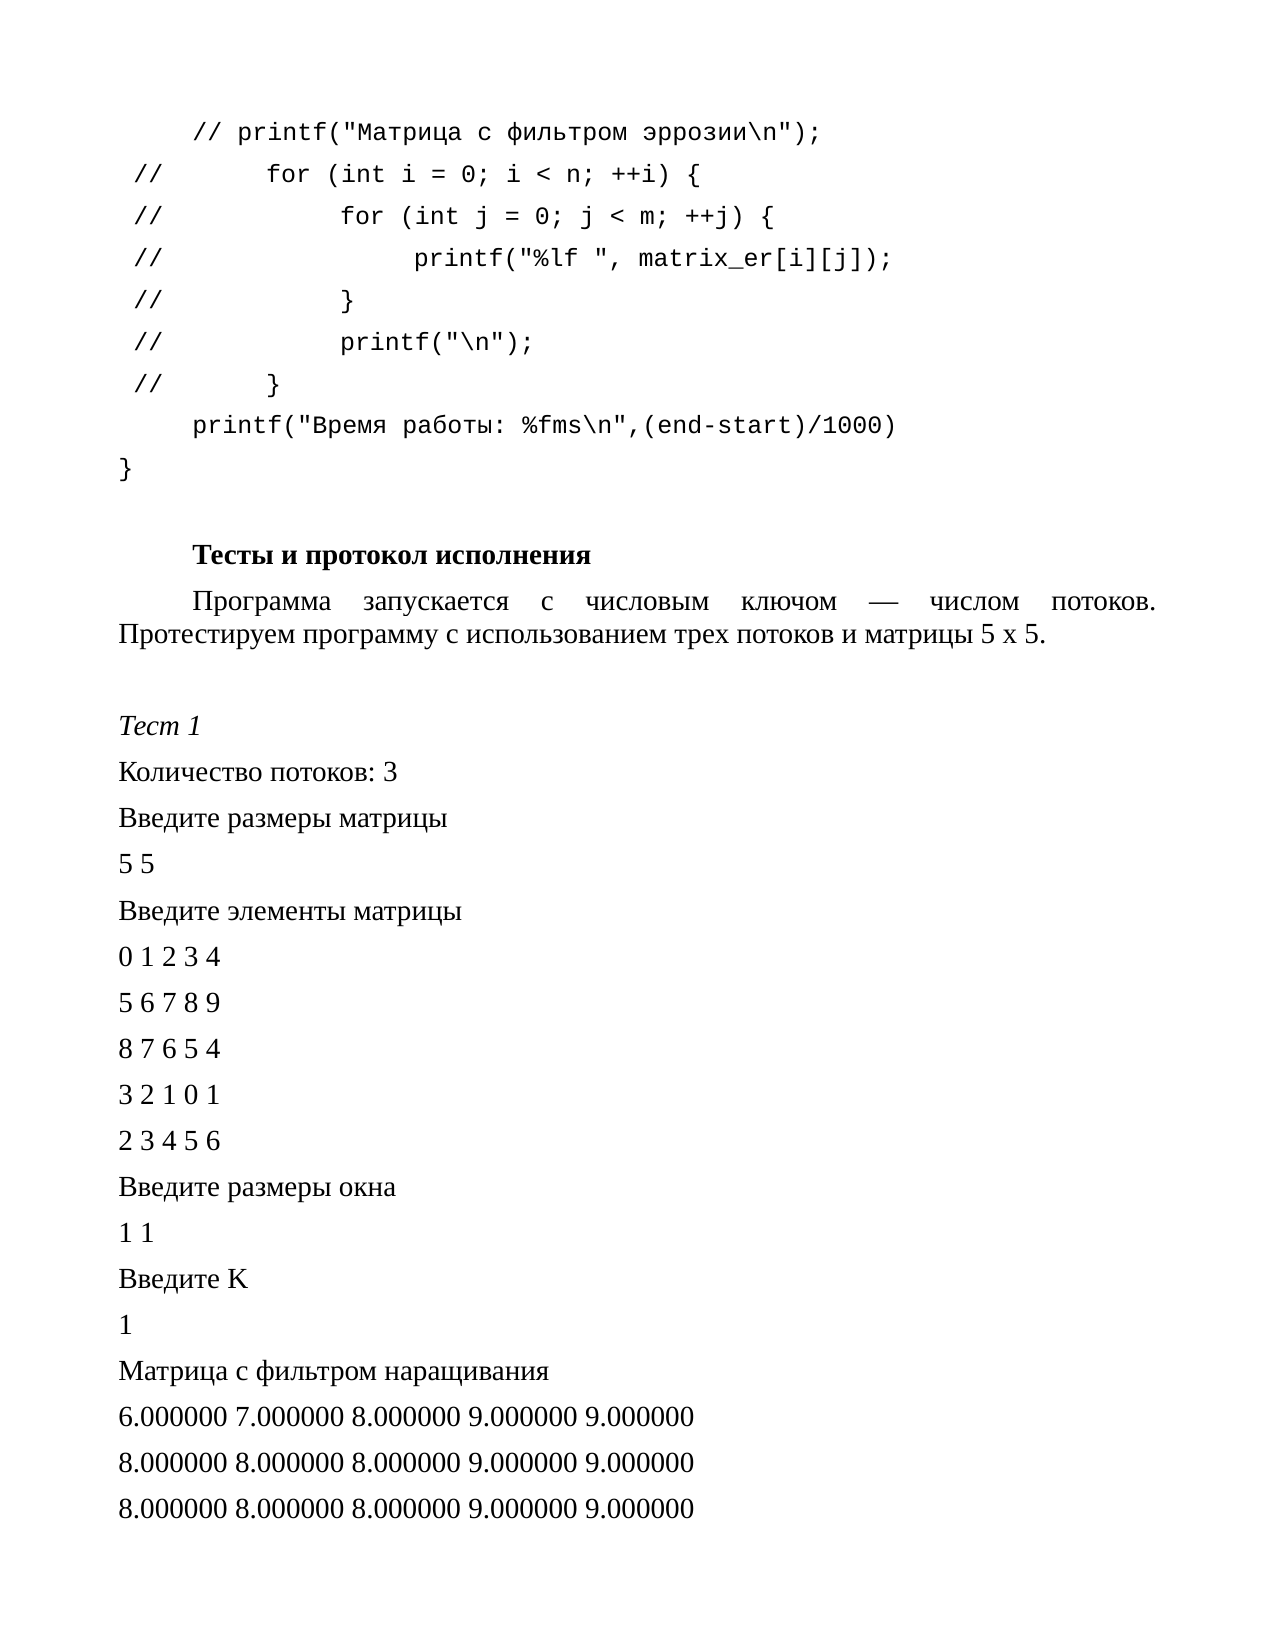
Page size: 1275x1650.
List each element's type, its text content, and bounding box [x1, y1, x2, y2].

text 3 2 1 0 1 [118, 1077, 1157, 1110]
text Введите размеры матрицы [118, 801, 1157, 834]
text Тесты и протокол исполнения [118, 537, 1157, 570]
text Матрица с фильтром наращивания [118, 1353, 1157, 1387]
text // } [118, 286, 1157, 316]
text 2 3 4 5 6 [118, 1123, 1157, 1156]
text // for (int j = 0; j < m; ++j) { [118, 202, 1157, 232]
text } [118, 454, 1157, 483]
text Количество потоков: 3 [118, 754, 1157, 788]
text 1 [118, 1307, 1157, 1341]
text Программа запускается с числовым ключом — числом потоков. Протестируем программу с использованием трех потоков и матрицы 5 х 5. [118, 583, 1157, 650]
text Введите элементы матрицы [118, 893, 1157, 926]
text Введите K [118, 1261, 1157, 1294]
text // } [118, 370, 1157, 399]
text printf("Время работы: %fms\n",(end-start)/1000) [118, 412, 1157, 441]
text Тест 1 [118, 708, 1157, 742]
text // printf("Матрица с фильтром эррозии\n"); [118, 118, 1157, 148]
text 5 5 [118, 847, 1157, 880]
text 8 7 6 5 4 [118, 1031, 1157, 1064]
text 8.000000 8.000000 8.000000 9.000000 9.000000 [118, 1445, 1157, 1479]
text Введите размеры окна [118, 1169, 1157, 1202]
text 8.000000 8.000000 8.000000 9.000000 9.000000 [118, 1491, 1157, 1525]
text 0 1 2 3 4 [118, 939, 1157, 972]
text // printf("%lf ", matrix_er[i][j]); [118, 244, 1157, 273]
text // for (int i = 0; i < n; ++i) { [118, 160, 1157, 189]
text // printf("\n"); [118, 328, 1157, 357]
text 6.000000 7.000000 8.000000 9.000000 9.000000 [118, 1399, 1157, 1433]
text 1 1 [118, 1215, 1157, 1248]
text 5 6 7 8 9 [118, 985, 1157, 1018]
